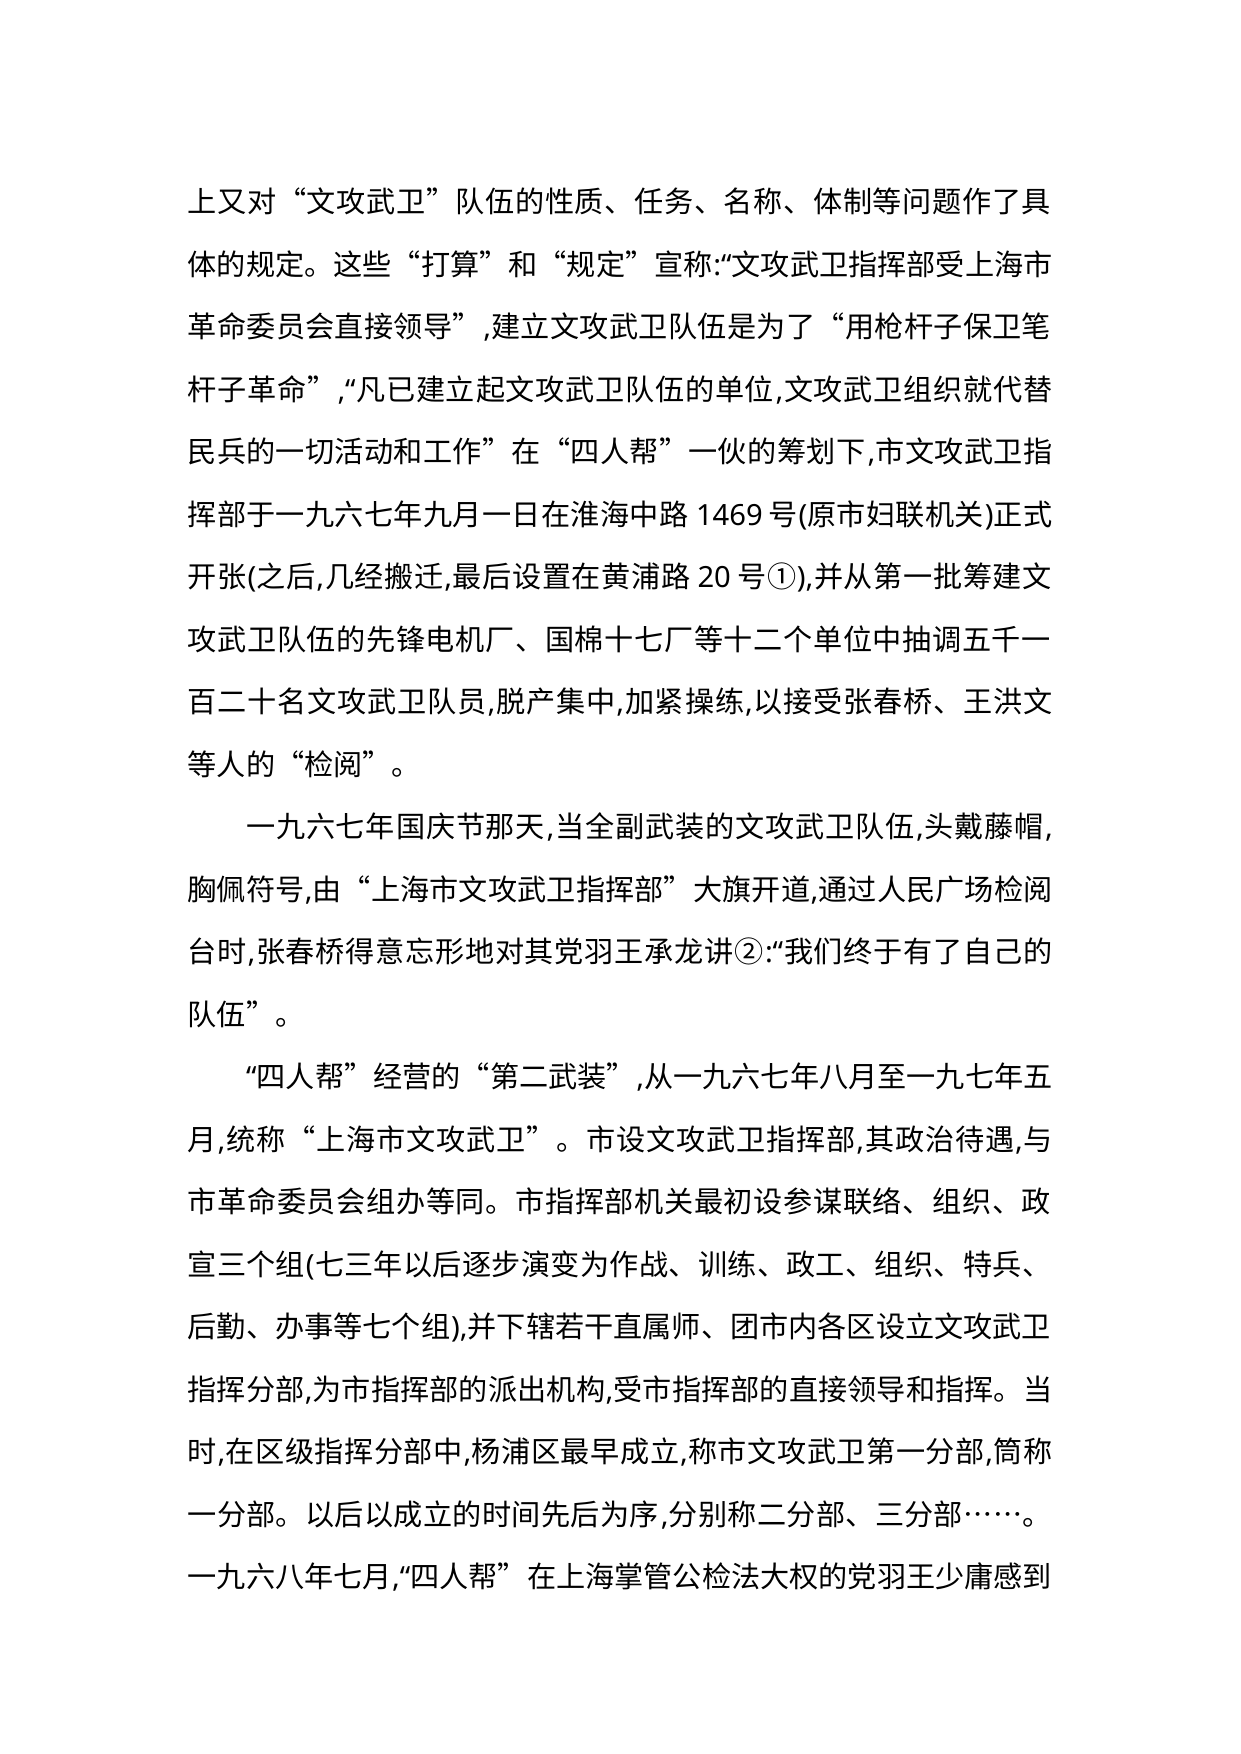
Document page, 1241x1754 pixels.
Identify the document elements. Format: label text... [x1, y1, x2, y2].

text “四人帮”经营的“第二武装”,从一九六七年八月至一九七年五月,统称“上海市文攻武卫”。市设文攻武卫指挥部,其政治待遇,与市革命委员会组办等同。市指挥部机关最初设参谋联络、组织、政宣三个组(七三年以后逐步演变为作战、训练、政工、组织、特兵、后勤、办事等七个组),并下辖若干直属师、团市内各区设立文攻武卫指挥分部,为市指挥部的派出机构,受市指挥部的直接领导和指挥。当时,在区级指挥分部中,杨浦区最早成立,称市文攻武卫第一分部,筒称一分部。以后以成立的时间先后为序,分别称二分部、三分部……。一九六八年七月,“四人帮”在上海掌管公检法大权的党羽王少庸感到 [187, 1033, 1053, 1596]
text 一九六七年国庆节那天,当全副武装的文攻武卫队伍,头戴藤帽,胸佩符号,由“上海市文攻武卫指挥部”大旗开道,通过人民广场检阅台时,张春桥得意忘形地对其党羽王承龙讲②:“我们终于有了自己的队伍”。 [187, 783, 1053, 1033]
text 上又对“文攻武卫”队伍的性质、任务、名称、体制等问题作了具体的规定。这些“打算”和“规定”宣称:“文攻武卫指挥部受上海市革命委员会直接领导”,建立文攻武卫队伍是为了“用枪杆子保卫笔杆子革命”,“凡已建立起文攻武卫队伍的单位,文攻武卫组织就代替民兵的一切活动和工作”在“四人帮”一伙的筹划下,市文攻武卫指挥部于一九六七年九月一日在淮海中路1469号(原市妇联机关)正式开张(之后,几经搬迁,最后设置在黄浦路20号①),并从第一批筹建文攻武卫队伍的先锋电机厂、国棉十七厂等十二个单位中抽调五千一百二十名文攻武卫队员,脱产集中,加紧操练,以接受张春桥、王洪文等人的“检阅”。 [187, 158, 1053, 783]
